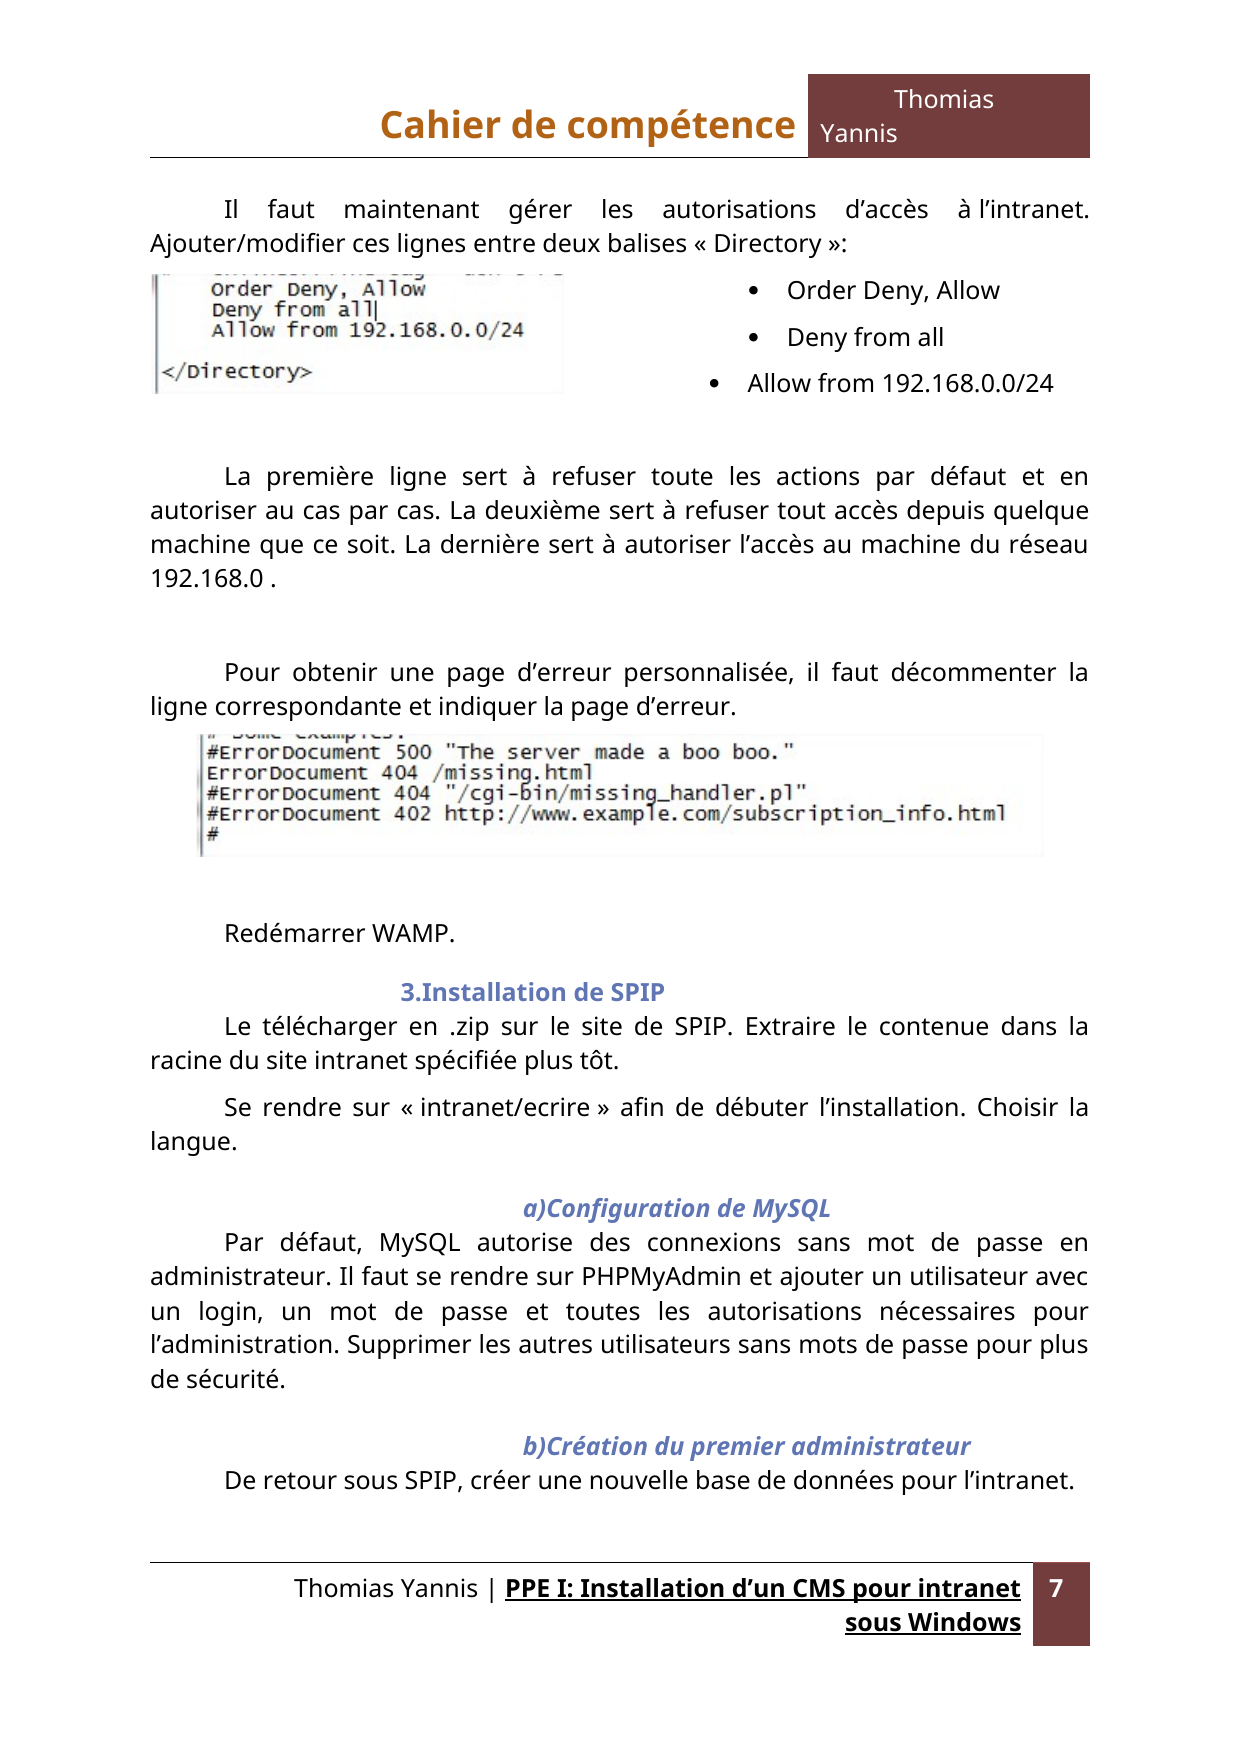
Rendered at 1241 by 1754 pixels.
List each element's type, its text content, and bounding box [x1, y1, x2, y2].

text De retour sous SPIP, créer une nouvelle base de données pour l’intranet. [150, 1463, 1090, 1497]
text Le télécharger en .zip sur le site de SPIP. Extraire le contenue dans la racine du site intranet spécifiée plus tôt. [150, 1009, 1090, 1077]
subtitle Création du premier administrateur [298, 1429, 1090, 1463]
text Se rendre sur « intranet/ecrire » afin de débuter l’installation. Choisir la langue. [150, 1089, 1090, 1158]
text Pour obtenir une page d’erreur personnalisée, il faut décommenter la ligne correspondante et indiquer la page d’erreur. [150, 654, 1090, 722]
list Order Deny, Allow [335, 273, 1090, 307]
text Il faut maintenant gérer les autorisations d’accès à l’intranet. Ajouter/modifier ces lignes entre deux balises « Directory »: [150, 192, 1090, 260]
subtitle Installation de SPIP [250, 975, 1090, 1009]
subtitle Configuration de MySQL [298, 1191, 1090, 1225]
text Redémarrer WAMP. [150, 916, 1090, 950]
text La première ligne sert à refuser toute les actions par défaut et en autoriser au cas par cas. La deuxième sert à refuser tout accès depuis quelque machine que ce soit. La dernière sert à autoriser l’accès au machine du réseau 192.168.0 . [150, 459, 1090, 595]
list Deny from all [564, 319, 1090, 353]
text Par défaut, MySQL autorise des connexions sans mot de passe en administrateur. Il faut se rendre sur PHPMyAdmin et ajouter un utilisateur avec un login, un mot de passe et toutes les autorisations nécessaires pour l’administration. Supprimer les autres utilisateurs sans mots de passe pour plus de sécurité. [150, 1225, 1090, 1395]
list Allow from 192.168.0.0/24 [710, 366, 1090, 400]
